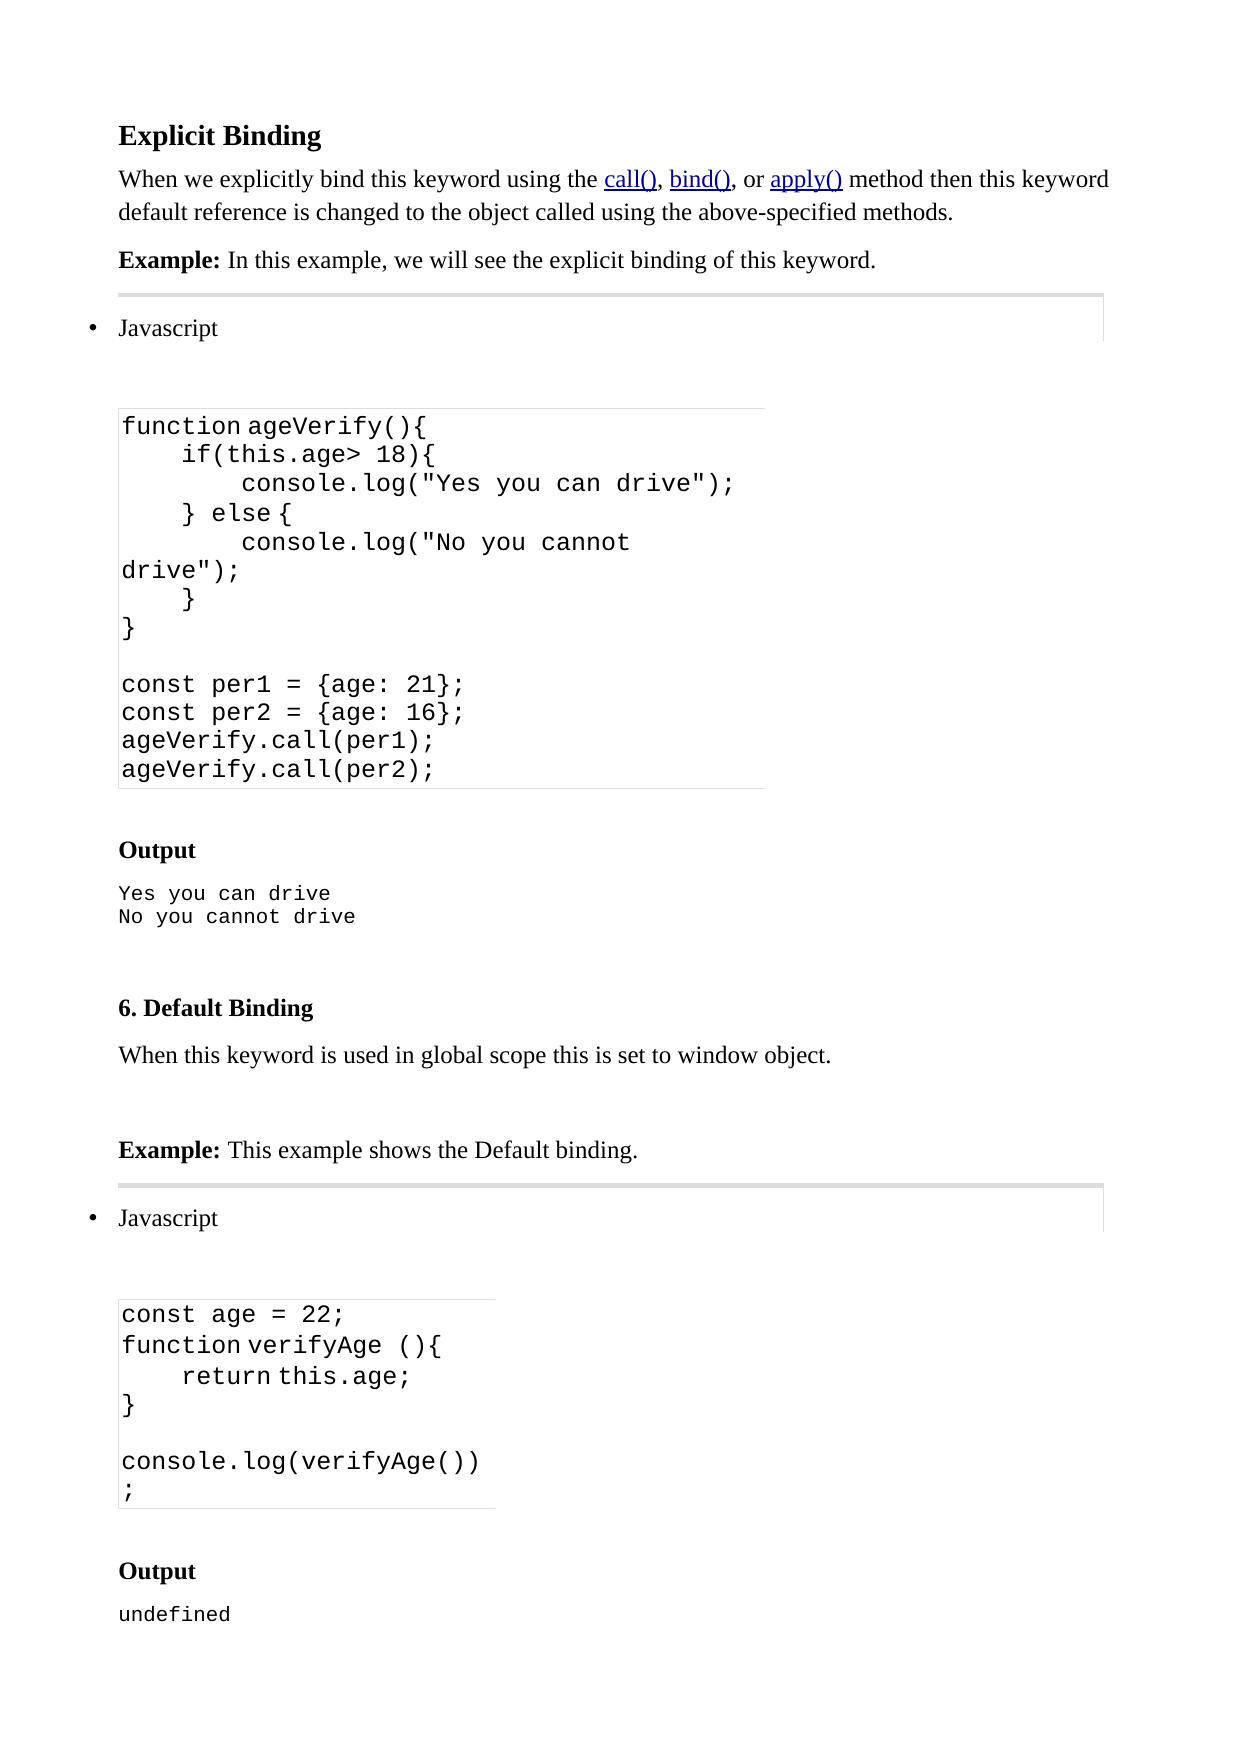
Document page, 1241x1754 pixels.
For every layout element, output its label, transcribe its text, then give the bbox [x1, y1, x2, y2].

text When this keyword is used in global scope this is set to window object. [118, 1040, 1122, 1069]
subtitle Explicit Binding [118, 118, 1122, 152]
list Javascript [118, 297, 1103, 341]
text Example: This example shows the Default binding. [118, 1136, 1122, 1164]
table_header function ageVerify(){ if(this.age> 18){ console.log("Yes you can drive"); } else { console.log("No you cannot drive"); } } const per1 = {age: 21}; const per2 = {age: 16}; ageVerify.call(per1); ageVerify.call(per2); [119, 409, 765, 788]
text When we explicitly bind this keyword using the call(), bind(), or apply() method then this keyword default reference is changed to the object called using the above-specified methods. [118, 164, 1122, 226]
list Javascript [118, 1188, 1103, 1232]
table_header const age = 22; function verifyAge (){ return this.age; } console.log(verifyAge()); [119, 1300, 495, 1508]
text No you cannot drive [118, 907, 1122, 930]
text Output [118, 1556, 1122, 1585]
text 6. Default Binding [118, 960, 1122, 1021]
text Output [118, 835, 1122, 864]
text undefined [118, 1604, 1122, 1627]
text Yes you can drive [118, 883, 1122, 907]
text Example: In this example, we will see the explicit binding of this keyword. [118, 245, 1122, 273]
